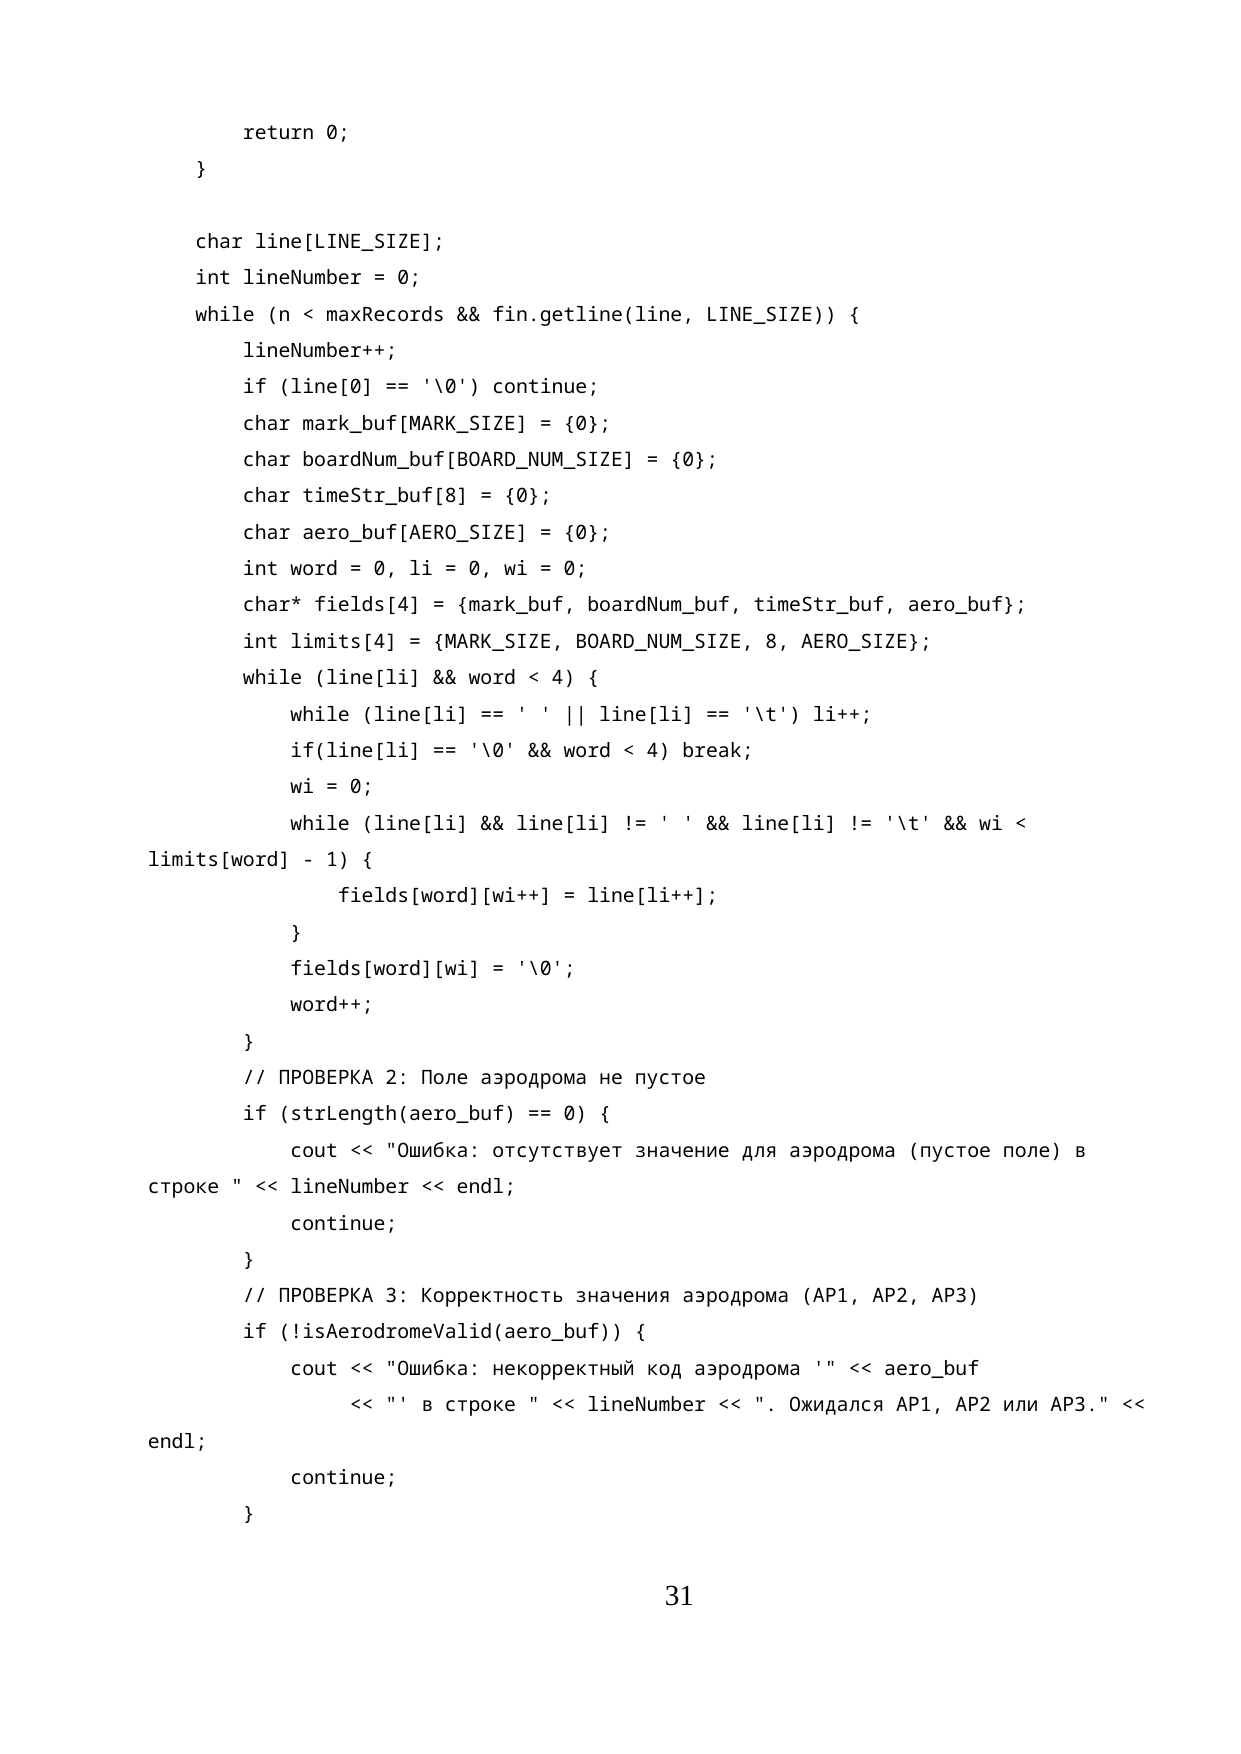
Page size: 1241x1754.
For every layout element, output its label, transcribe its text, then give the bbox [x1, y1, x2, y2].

text // ПРОВЕРКА 2: Поле аэродрома не пустое [148, 1063, 1152, 1090]
text while (line[li] && word < 4) { [148, 663, 1152, 690]
text word++; [148, 991, 1152, 1018]
text while (line[li] == ' ' || line[li] == '\t') li++; [148, 700, 1152, 727]
text char timeStr_buf[8] = {0}; [148, 482, 1152, 509]
text if (strLength(aero_buf) == 0) { [148, 1100, 1152, 1127]
text } [148, 1245, 1152, 1272]
text } [148, 154, 1152, 181]
text while (n < maxRecords && fin.getline(line, LINE_SIZE)) { [148, 300, 1152, 327]
text wi = 0; [148, 772, 1152, 799]
text char aero_buf[AERO_SIZE] = {0}; [148, 518, 1152, 545]
text } [148, 918, 1152, 945]
text cout << "Ошибка: некорректный код аэродрома '" << aero_buf [148, 1354, 1152, 1381]
text } [148, 1027, 1152, 1054]
text cout << "Ошибка: отсутствует значение для аэродрома (пустое поле) в строке " << lineNumber << endl; [148, 1136, 1152, 1199]
text int word = 0, li = 0, wi = 0; [148, 554, 1152, 581]
text << "' в строке " << lineNumber << ". Ожидался AP1, AP2 или AP3." << endl; [148, 1391, 1152, 1454]
text if(line[li] == '\0' && word < 4) break; [148, 736, 1152, 763]
text lineNumber++; [148, 336, 1152, 363]
text while (line[li] && line[li] != ' ' && line[li] != '\t' && wi < limits[word] - 1) { [148, 809, 1152, 872]
text char* fields[4] = {mark_buf, boardNum_buf, timeStr_buf, aero_buf}; [148, 591, 1152, 618]
text int lineNumber = 0; [148, 263, 1152, 291]
text char boardNum_buf[BOARD_NUM_SIZE] = {0}; [148, 445, 1152, 472]
text // ПРОВЕРКА 3: Корректность значения аэродрома (AP1, AP2, AP3) [148, 1281, 1152, 1308]
text fields[word][wi] = '\0'; [148, 954, 1152, 981]
text fields[word][wi++] = line[li++]; [148, 882, 1152, 908]
text char line[LINE_SIZE]; [148, 227, 1152, 254]
text continue; [148, 1463, 1152, 1490]
text char mark_buf[MARK_SIZE] = {0}; [148, 409, 1152, 436]
text continue; [148, 1209, 1152, 1236]
text if (!isAerodromeValid(aero_buf)) { [148, 1318, 1152, 1345]
text if (line[0] == '\0') continue; [148, 373, 1152, 399]
text return 0; [148, 118, 1152, 145]
text } [148, 1499, 1152, 1527]
text int limits[4] = {MARK_SIZE, BOARD_NUM_SIZE, 8, AERO_SIZE}; [148, 627, 1152, 654]
